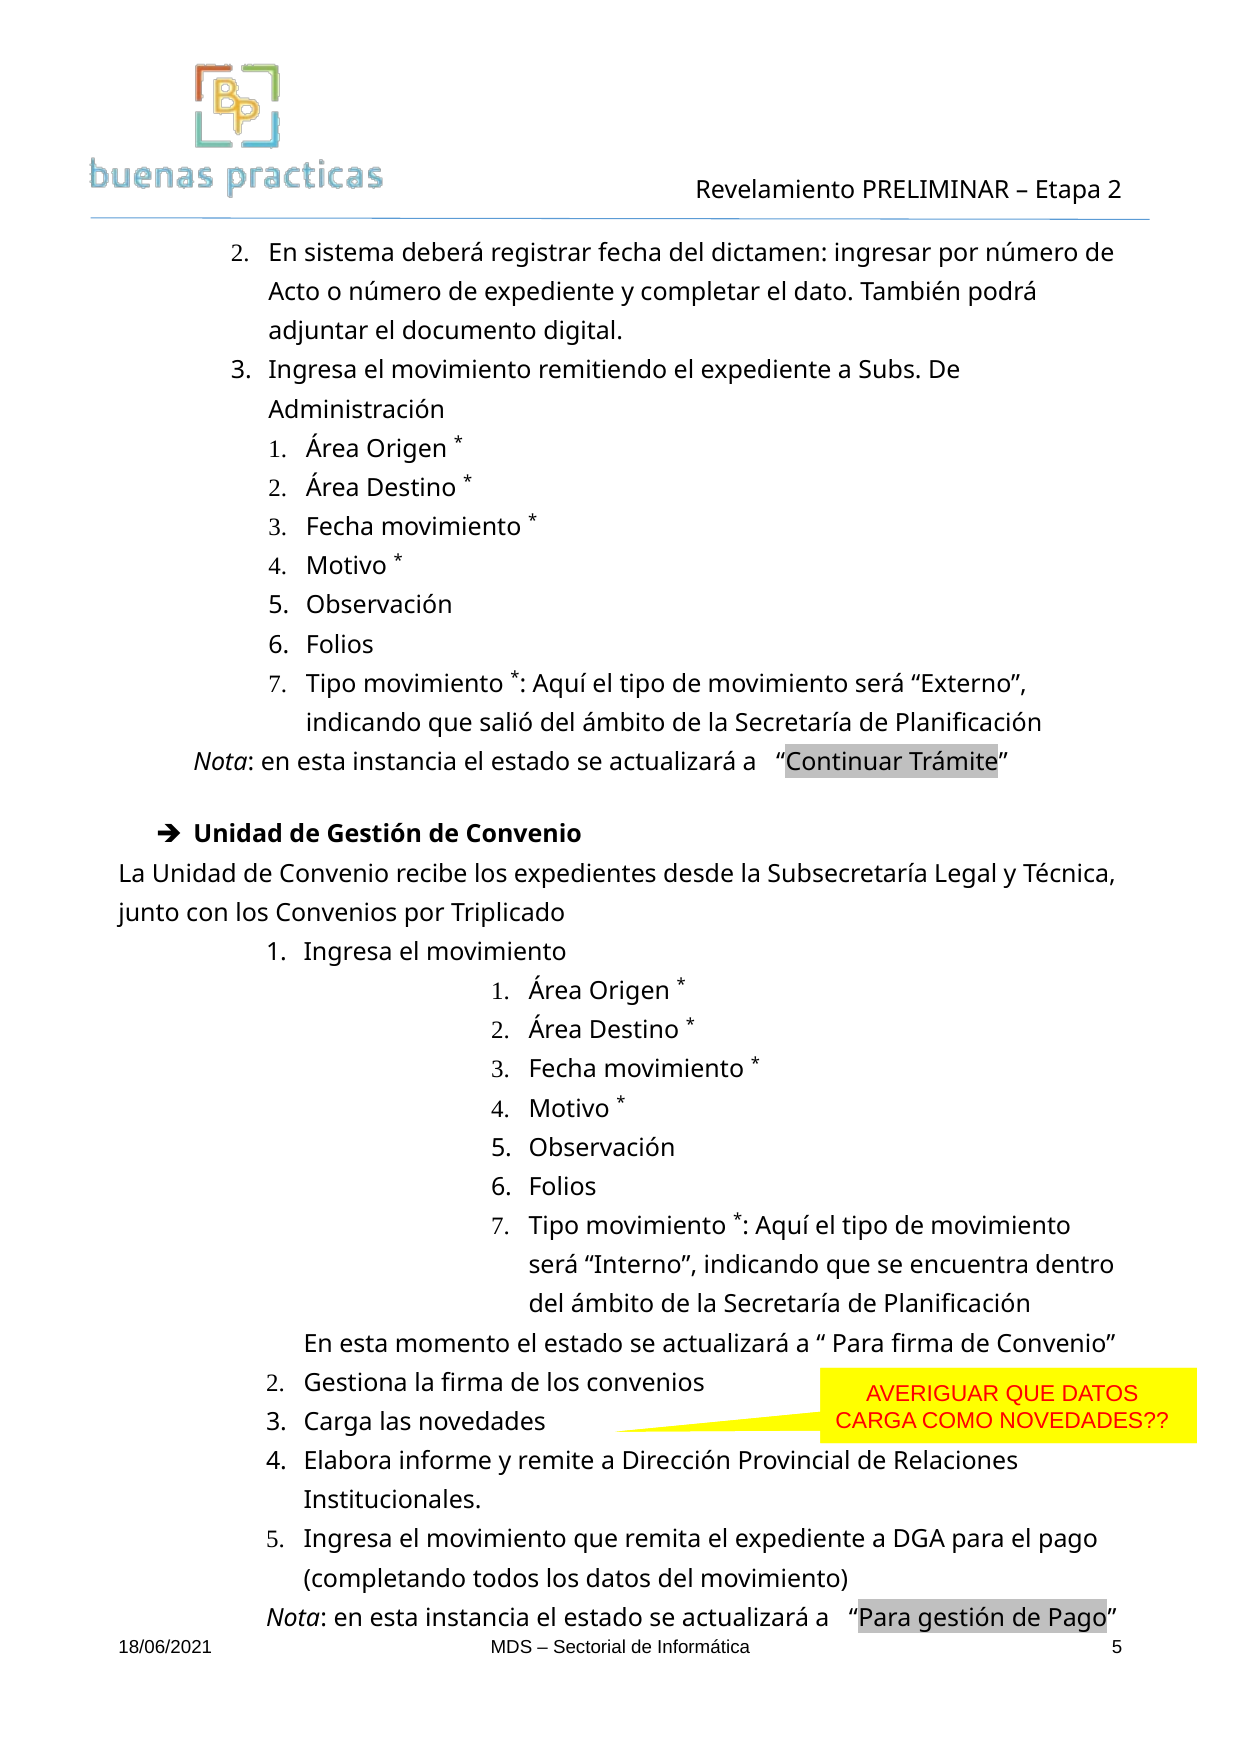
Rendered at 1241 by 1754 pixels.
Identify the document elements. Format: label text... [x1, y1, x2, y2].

list Área Destino * [268, 470, 1122, 504]
list Carga las novedades [266, 1403, 820, 1438]
list Unidad de Gestión de Convenio [156, 816, 1122, 850]
list Motivo * [268, 548, 1122, 582]
list Tipo movimiento *: Aquí el tipo de movimiento será “Externo”, indicando que salió del ámbito de la Secretaría de Planificación [268, 666, 1122, 739]
list Área Origen * [268, 431, 1122, 464]
list Elabora informe y remite a Dirección Provincial de Relaciones Institucionales. [266, 1443, 1122, 1516]
text Nota: en esta instancia el estado se actualizará a “Para gestión de Pago” [266, 1599, 1122, 1633]
text Nota: en esta instancia el estado se actualizará a “Continuar Trámite” [193, 744, 1122, 778]
list Motivo * [491, 1090, 1122, 1124]
list Área Destino * [491, 1012, 1122, 1046]
list Ingresa el movimiento remitiendo el expediente a Subs. De Administración [231, 352, 1122, 425]
list Observación [268, 587, 1122, 621]
list Tipo movimiento *: Aquí el tipo de movimiento será “Interno”, indicando que se encuentra dentro del ámbito de la Secretaría de Planificación [491, 1208, 1122, 1320]
list Folios [268, 626, 1122, 660]
list Ingresa el movimiento [266, 933, 1122, 968]
list Observación [491, 1129, 1122, 1163]
list Fecha movimiento * [491, 1051, 1122, 1085]
list Folios [491, 1168, 1122, 1203]
list Fecha movimiento * [268, 509, 1122, 543]
list Gestiona la firma de los convenios [266, 1364, 1122, 1398]
list En sistema deberá registrar fecha del dictamen: ingresar por número de Acto o número de expediente y completar el dato. También podrá adjuntar el documento digital. [231, 235, 1122, 347]
list Ingresa el movimiento que remita el expediente a DGA para el pago (completando todos los datos del movimiento) [266, 1521, 1122, 1594]
picture [63, 43, 403, 198]
text En esta momento el estado se actualizará a “ Para firma de Convenio” [303, 1325, 1122, 1359]
list Área Origen * [491, 973, 1122, 1007]
text La Unidad de Convenio recibe los expedientes desde la Subsecretaría Legal y Técnica, junto con los Convenios por Triplicado [118, 855, 1122, 928]
